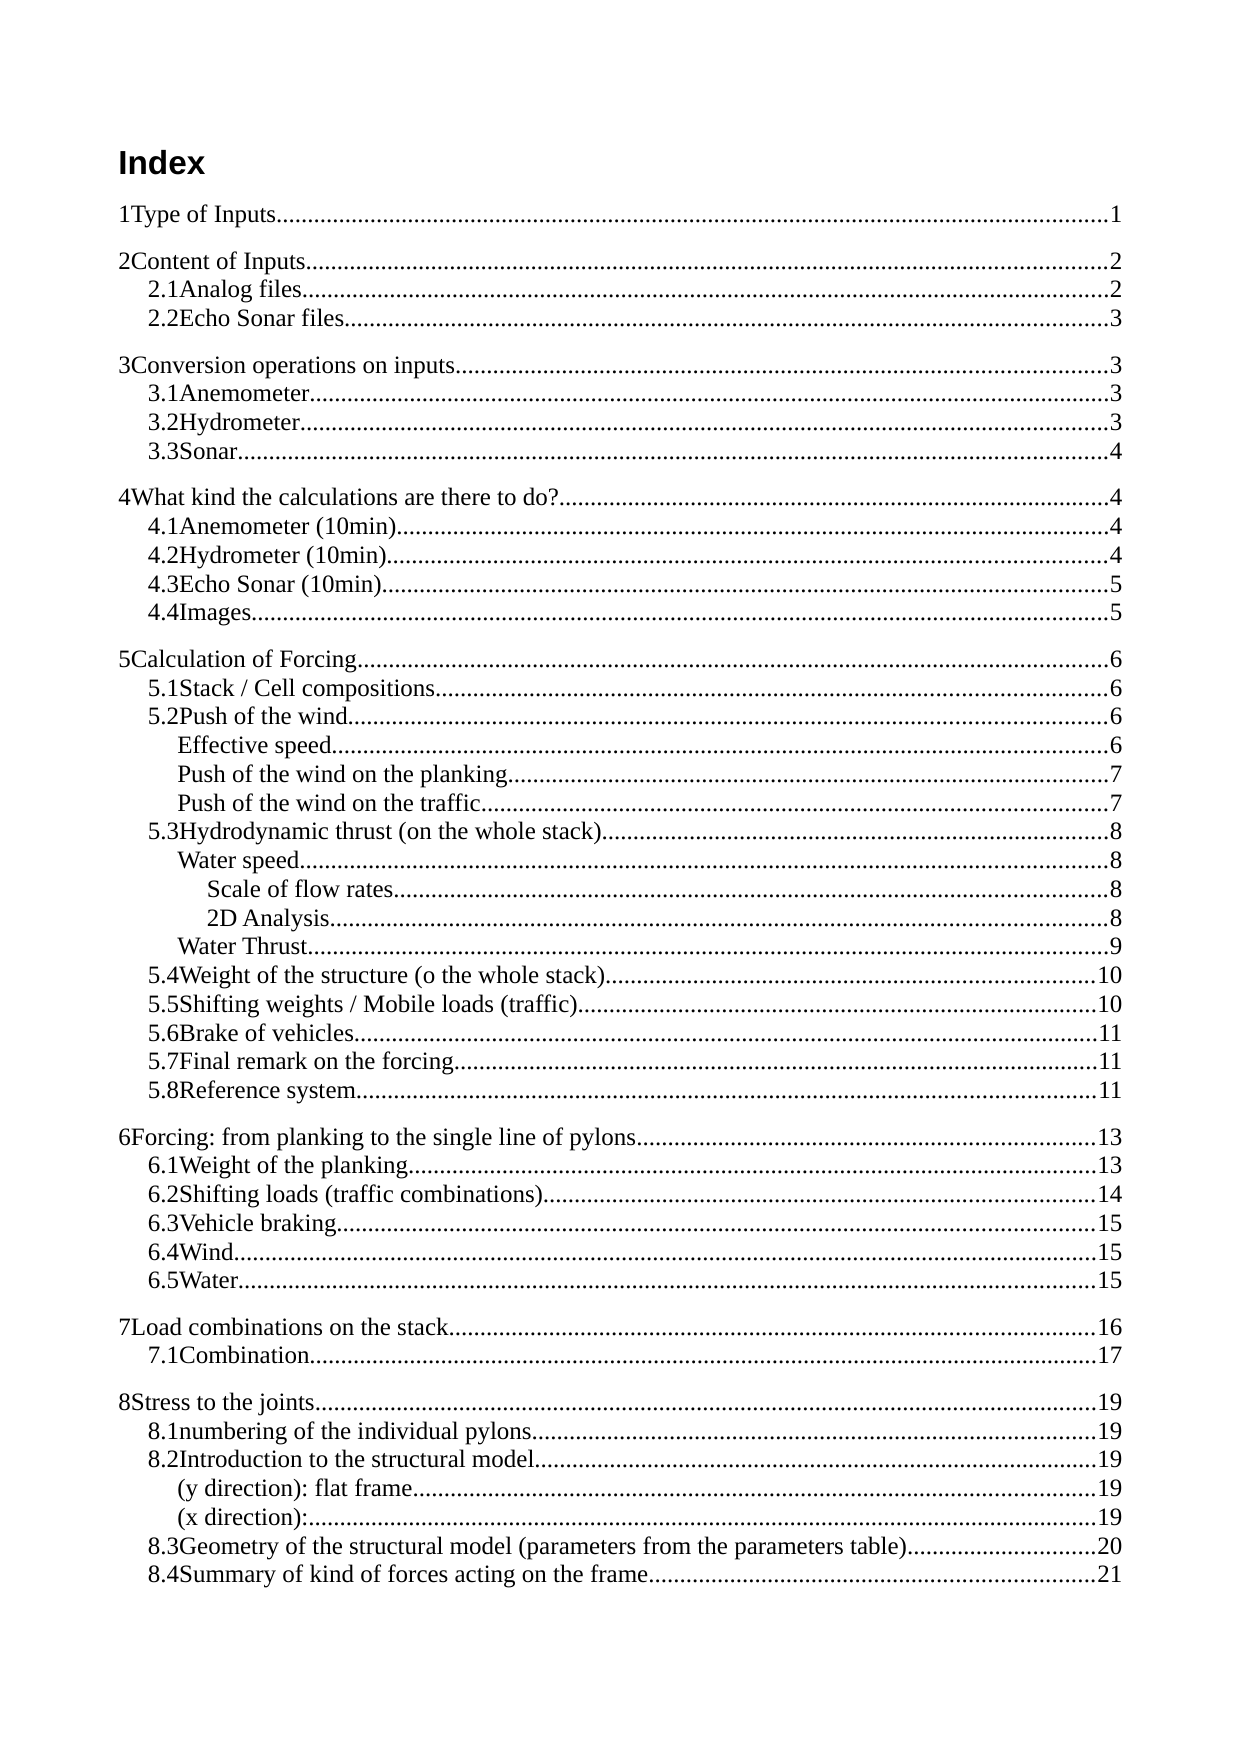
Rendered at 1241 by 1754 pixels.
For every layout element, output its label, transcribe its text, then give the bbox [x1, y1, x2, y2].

text (y direction): flat frame 19 [177, 1473, 1122, 1502]
text (x direction): 19 [177, 1502, 1122, 1531]
text 6.1Weight of the planking 13 [148, 1150, 1122, 1179]
text 6.3Vehicle braking 15 [148, 1208, 1122, 1237]
text 4What kind the calculations are there to do? 4 [118, 482, 1122, 511]
subtitle Index [118, 143, 1122, 182]
text Effective speed 6 [177, 730, 1122, 759]
text 4.4Images 5 [148, 597, 1122, 626]
text 6Forcing: from planking to the single line of pylons 13 [118, 1122, 1122, 1150]
text Push of the wind on the planking 7 [177, 759, 1122, 788]
text 2Content of Inputs 2 [118, 246, 1122, 274]
text 7.1Combination 17 [148, 1341, 1122, 1369]
text 6.5Water 15 [148, 1265, 1122, 1294]
text 4.2Hydrometer (10min) 4 [148, 540, 1122, 569]
text 5.3Hydrodynamic thrust (on the whole stack) 8 [148, 816, 1122, 845]
text 4.3Echo Sonar (10min) 5 [148, 569, 1122, 597]
text 5.6Brake of vehicles 11 [148, 1018, 1122, 1046]
text 6.4Wind 15 [148, 1237, 1122, 1265]
text 4.1Anemometer (10min) 4 [148, 511, 1122, 540]
text 5.4Weight of the structure (o the whole stack) 10 [148, 960, 1122, 989]
text 3Conversion operations on inputs 3 [118, 350, 1122, 378]
text 1Type of Inputs 1 [118, 199, 1122, 228]
text 2D Analysis 8 [207, 903, 1122, 931]
text 8.3Geometry of the structural model (parameters from the parameters table) 20 [148, 1531, 1122, 1559]
text 2.1Analog files 2 [148, 274, 1122, 303]
text 3.3Sonar 4 [148, 436, 1122, 465]
text 7Load combinations on the stack 16 [118, 1312, 1122, 1341]
text 5.8Reference system 11 [148, 1075, 1122, 1104]
text 2.2Echo Sonar files 3 [148, 303, 1122, 332]
text 8.1numbering of the individual pylons 19 [148, 1416, 1122, 1444]
text 5Calculation of Forcing 6 [118, 644, 1122, 673]
text 5.1Stack / Cell compositions 6 [148, 673, 1122, 701]
text 8.2Introduction to the structural model 19 [148, 1444, 1122, 1473]
text Push of the wind on the traffic 7 [177, 788, 1122, 816]
text 5.2Push of the wind 6 [148, 701, 1122, 730]
text 5.7Final remark on the forcing 11 [148, 1046, 1122, 1075]
text 8Stress to the joints 19 [118, 1387, 1122, 1416]
text 3.2Hydrometer 3 [148, 407, 1122, 436]
text 8.4Summary of kind of forces acting on the frame 21 [148, 1559, 1122, 1588]
text 6.2Shifting loads (traffic combinations) 14 [148, 1179, 1122, 1208]
text 5.5Shifting weights / Mobile loads (traffic) 10 [148, 989, 1122, 1018]
text Scale of flow rates 8 [207, 874, 1122, 903]
text 3.1Anemometer 3 [148, 378, 1122, 407]
text Water speed 8 [177, 845, 1122, 874]
text Water Thrust 9 [177, 931, 1122, 960]
